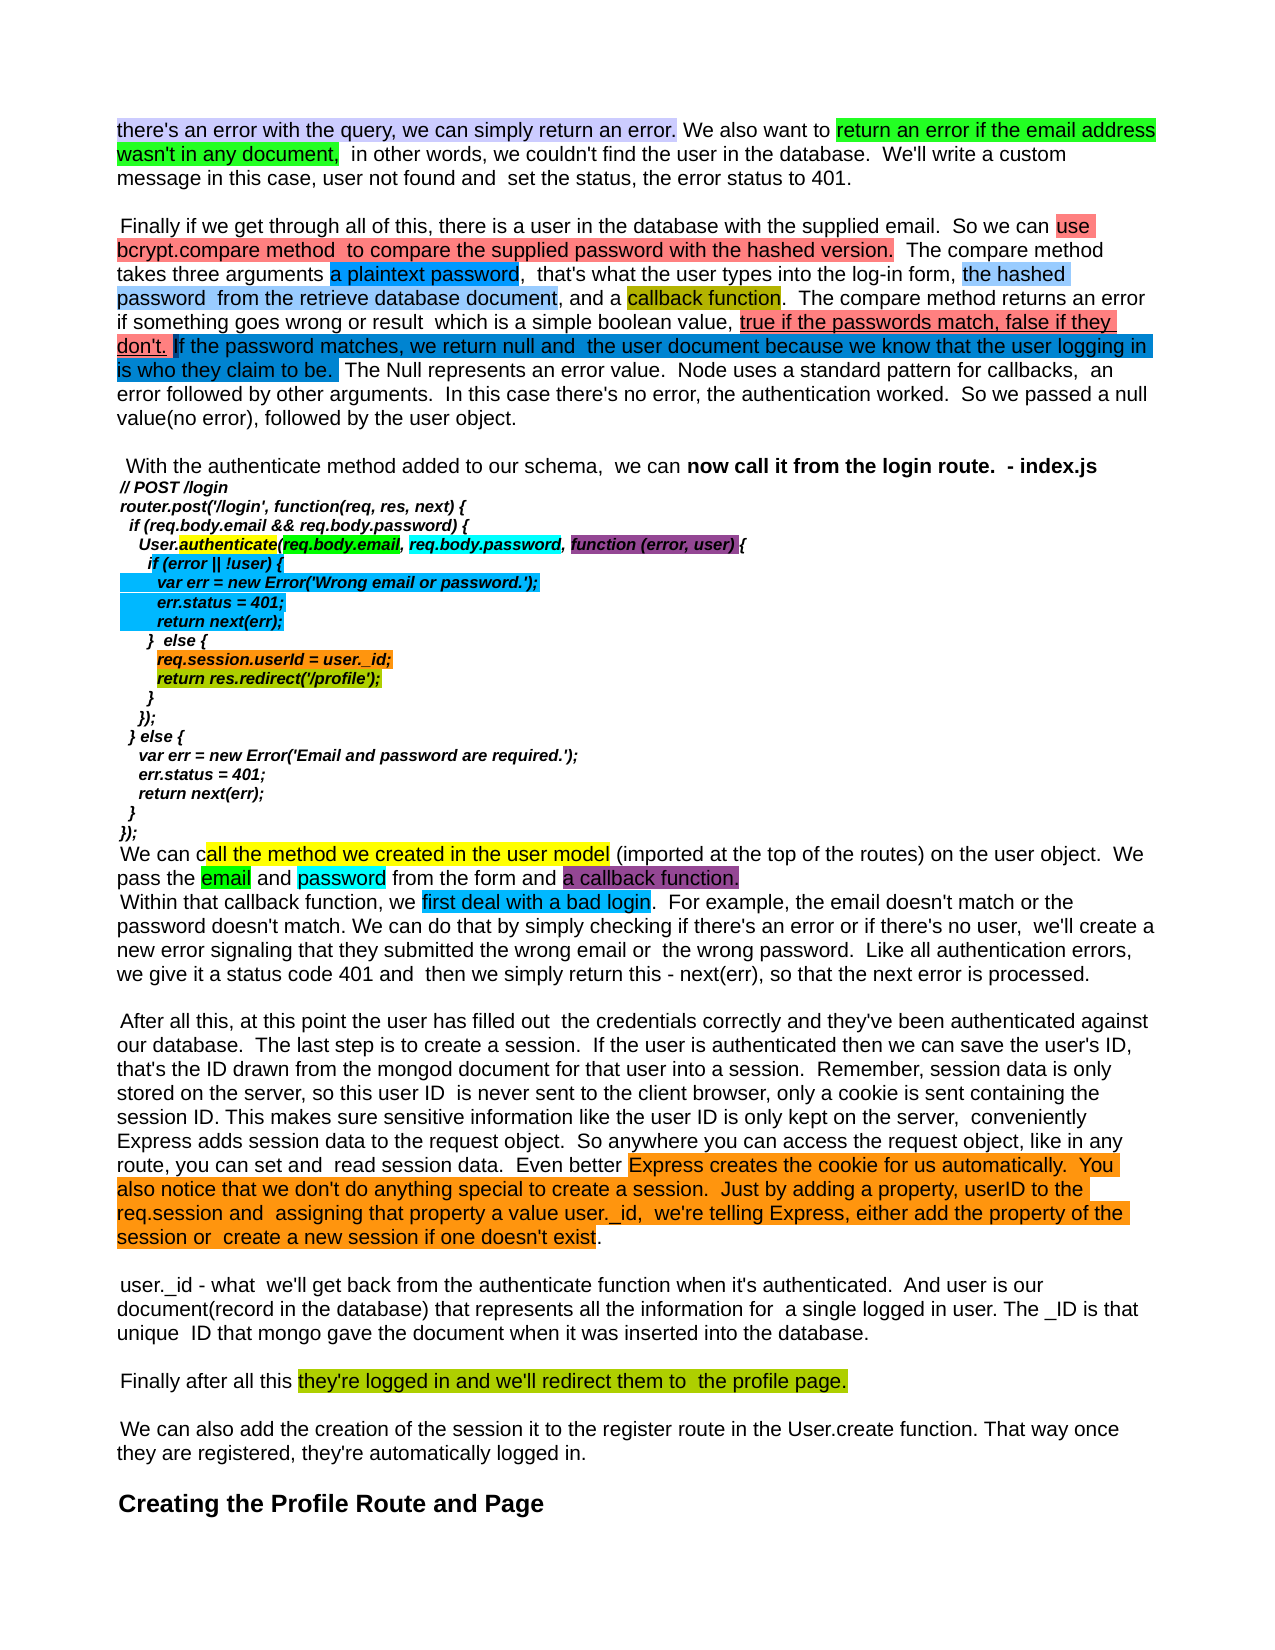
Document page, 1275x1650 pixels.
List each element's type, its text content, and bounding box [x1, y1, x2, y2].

text var err = new Error('Wrong email or password.'); [117, 573, 1157, 592]
text We can also add the creation of the session it to the register route in the User.create function. That way once they are registered, they're automatically logged in. [117, 1417, 1157, 1464]
text var err = new Error('Email and password are required.'); [117, 746, 1157, 765]
text return next(err); [117, 784, 1157, 803]
text } [117, 803, 1157, 822]
text Finally if we get through all of this, there is a user in the database with the supplied email. So we can use bcrypt.compare method to compare the supplied password with the hashed version. The compare method takes three arguments a plaintext password, that's what the user types into the log-in form, the hashed password from the retrieve database document, and a callback function. The compare method returns an error if something goes wrong or result which is a simple boolean value, true if the passwords match, false if they don't. If the password matches, we return null and the user document because we know that the user logging in is who they claim to be. The Null represents an error value. Node uses a standard pattern for callbacks, an error followed by other arguments. In this case there's no error, the authentication worked. So we passed a null value(no error), followed by the user object. [117, 214, 1157, 429]
text req.session.userId = user._id; [117, 650, 1157, 669]
text user._id - what we'll get back from the authenticate function when it's authenticated. And user is our document(record in the database) that represents all the information for a single logged in user. The _ID is that unique ID that mongo gave the document when it was inserted into the database. [117, 1273, 1157, 1345]
text } else { [117, 727, 1157, 746]
text }); [117, 707, 1157, 727]
subtitle Creating the Profile Route and Page [118, 1488, 1157, 1517]
text After all this, at this point the user has filled out the credentials correctly and they've been authenticated against our database. The last step is to create a session. If the user is authenticated then we can save the user's ID, that's the ID drawn from the mongod document for that user into a session. Remember, session data is only stored on the server, so this user ID is never sent to the client browser, only a cookie is sent containing the session ID. This makes sure sensitive information like the user ID is only kept on the server, conveniently Express adds session data to the request object. So anywhere you can access the request object, like in any route, you can set and read session data. Even better Express creates the cookie for us automatically. You also notice that we don't do anything special to create a session. Just by adding a property, userID to the req.session and assigning that property a value user._id, we're telling Express, either add the property of the session or create a new session if one doesn't exist. [117, 1009, 1157, 1249]
text }); [117, 822, 1157, 842]
text return res.redirect('/profile'); [117, 669, 1157, 688]
text return next(err); [117, 612, 1157, 631]
text We can call the method we created in the user model (imported at the top of the routes) on the user object. We pass the email and password from the form and a callback function. [117, 842, 1157, 889]
text err.status = 401; [117, 765, 1157, 784]
text there's an error with the query, we can simply return an error. We also want to return an error if the email address wasn't in any document, in other words, we couldn't find the user in the database. We'll write a custom message in this case, user not found and set the status, the error status to 401. [117, 118, 1157, 190]
text err.status = 401; [117, 592, 1157, 612]
text } else { [117, 631, 1157, 650]
text } [117, 688, 1157, 707]
text if (error || !user) { [117, 554, 1157, 573]
text Within that callback function, we first deal with a bad login. For example, the email doesn't match or the password doesn't match. We can do that by simply checking if there's an error or if there's no user, we'll create a new error signaling that they submitted the wrong email or the wrong password. Like all authentication errors, we give it a status code 401 and then we simply return this - next(err), so that the next error is processed. [117, 889, 1157, 985]
text if (req.body.email && req.body.password) { [117, 516, 1157, 535]
text Finally after all this they're logged in and we'll redirect them to the profile page. [117, 1369, 1157, 1393]
text router.post('/login', function(req, res, next) { [117, 497, 1157, 516]
text With the authenticate method added to our schema, we can now call it from the login route. - index.js [117, 453, 1157, 477]
text // POST /login [117, 477, 1157, 497]
text User.authenticate(req.body.email, req.body.password, function (error, user) { [117, 535, 1157, 554]
